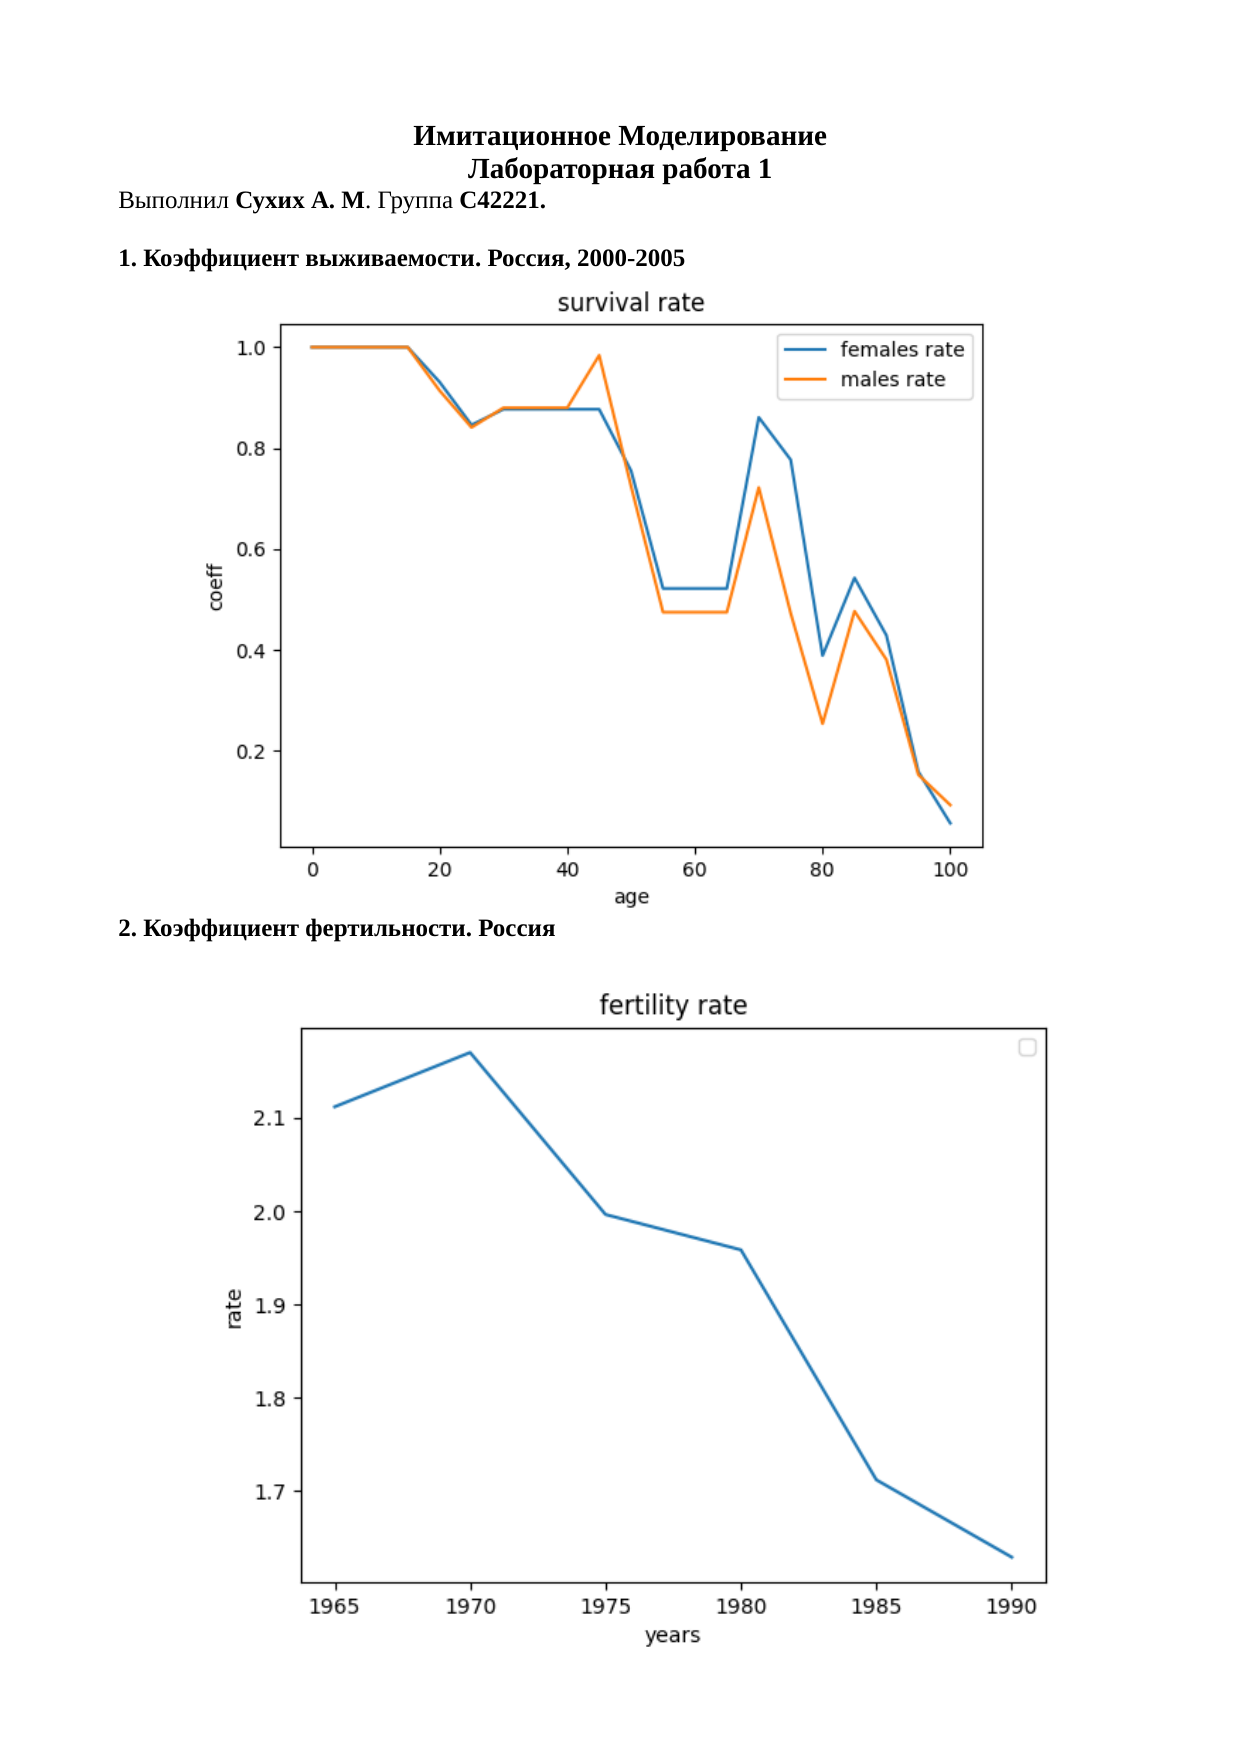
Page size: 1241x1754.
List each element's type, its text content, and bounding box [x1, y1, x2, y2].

text 1. Коэффициент выживаемости. Россия, 2000-2005 [118, 243, 1122, 271]
text Выполнил Сухих А. М. Группа C42221. [118, 185, 1122, 214]
picture [195, 278, 1022, 914]
picture [223, 987, 1059, 1651]
text Имитационное Моделирование [118, 118, 1122, 152]
text Лабораторная работа 1 [118, 152, 1122, 185]
text 2. Коэффициент фертильности. Россия [118, 271, 1122, 942]
